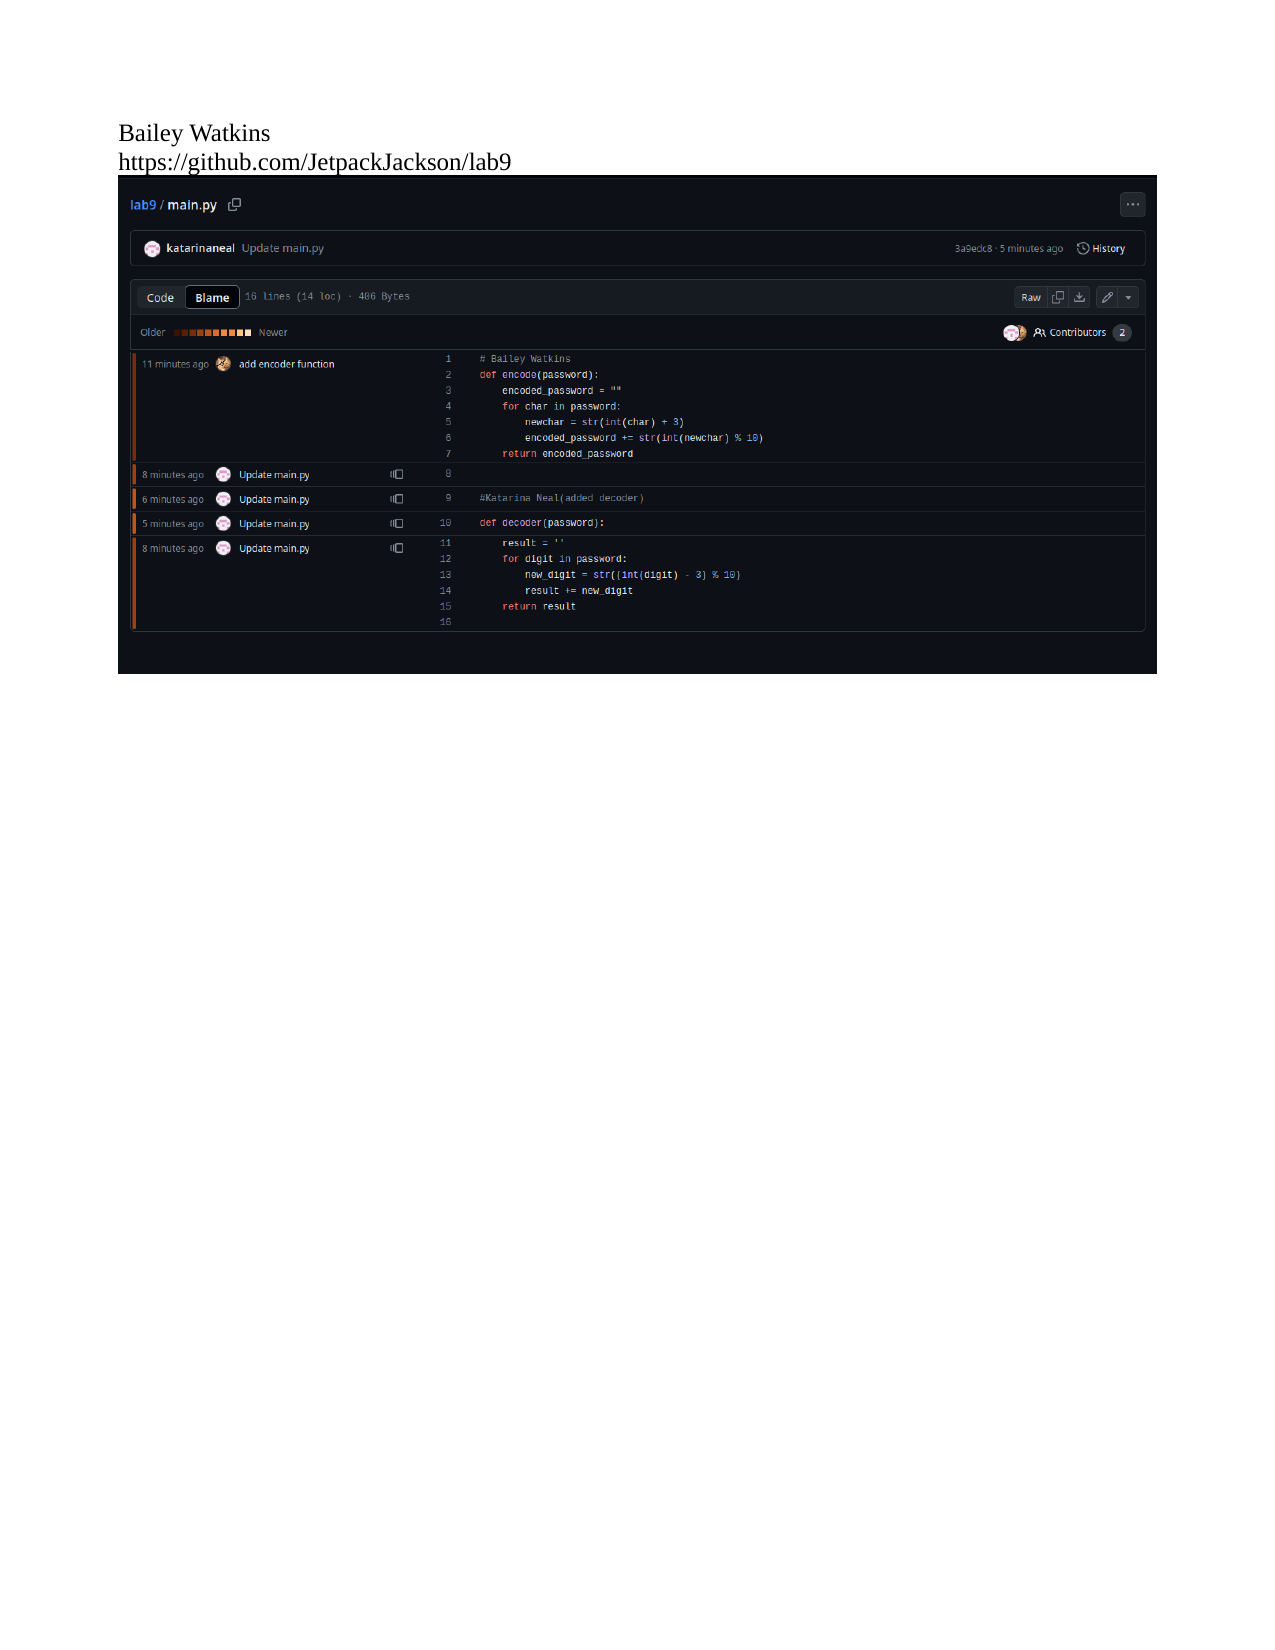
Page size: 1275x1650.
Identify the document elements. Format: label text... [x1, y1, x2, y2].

text Bailey Watkins [118, 118, 1157, 147]
picture [118, 175, 1157, 674]
text https://github.com/JetpackJackson/lab9 [118, 147, 1157, 175]
